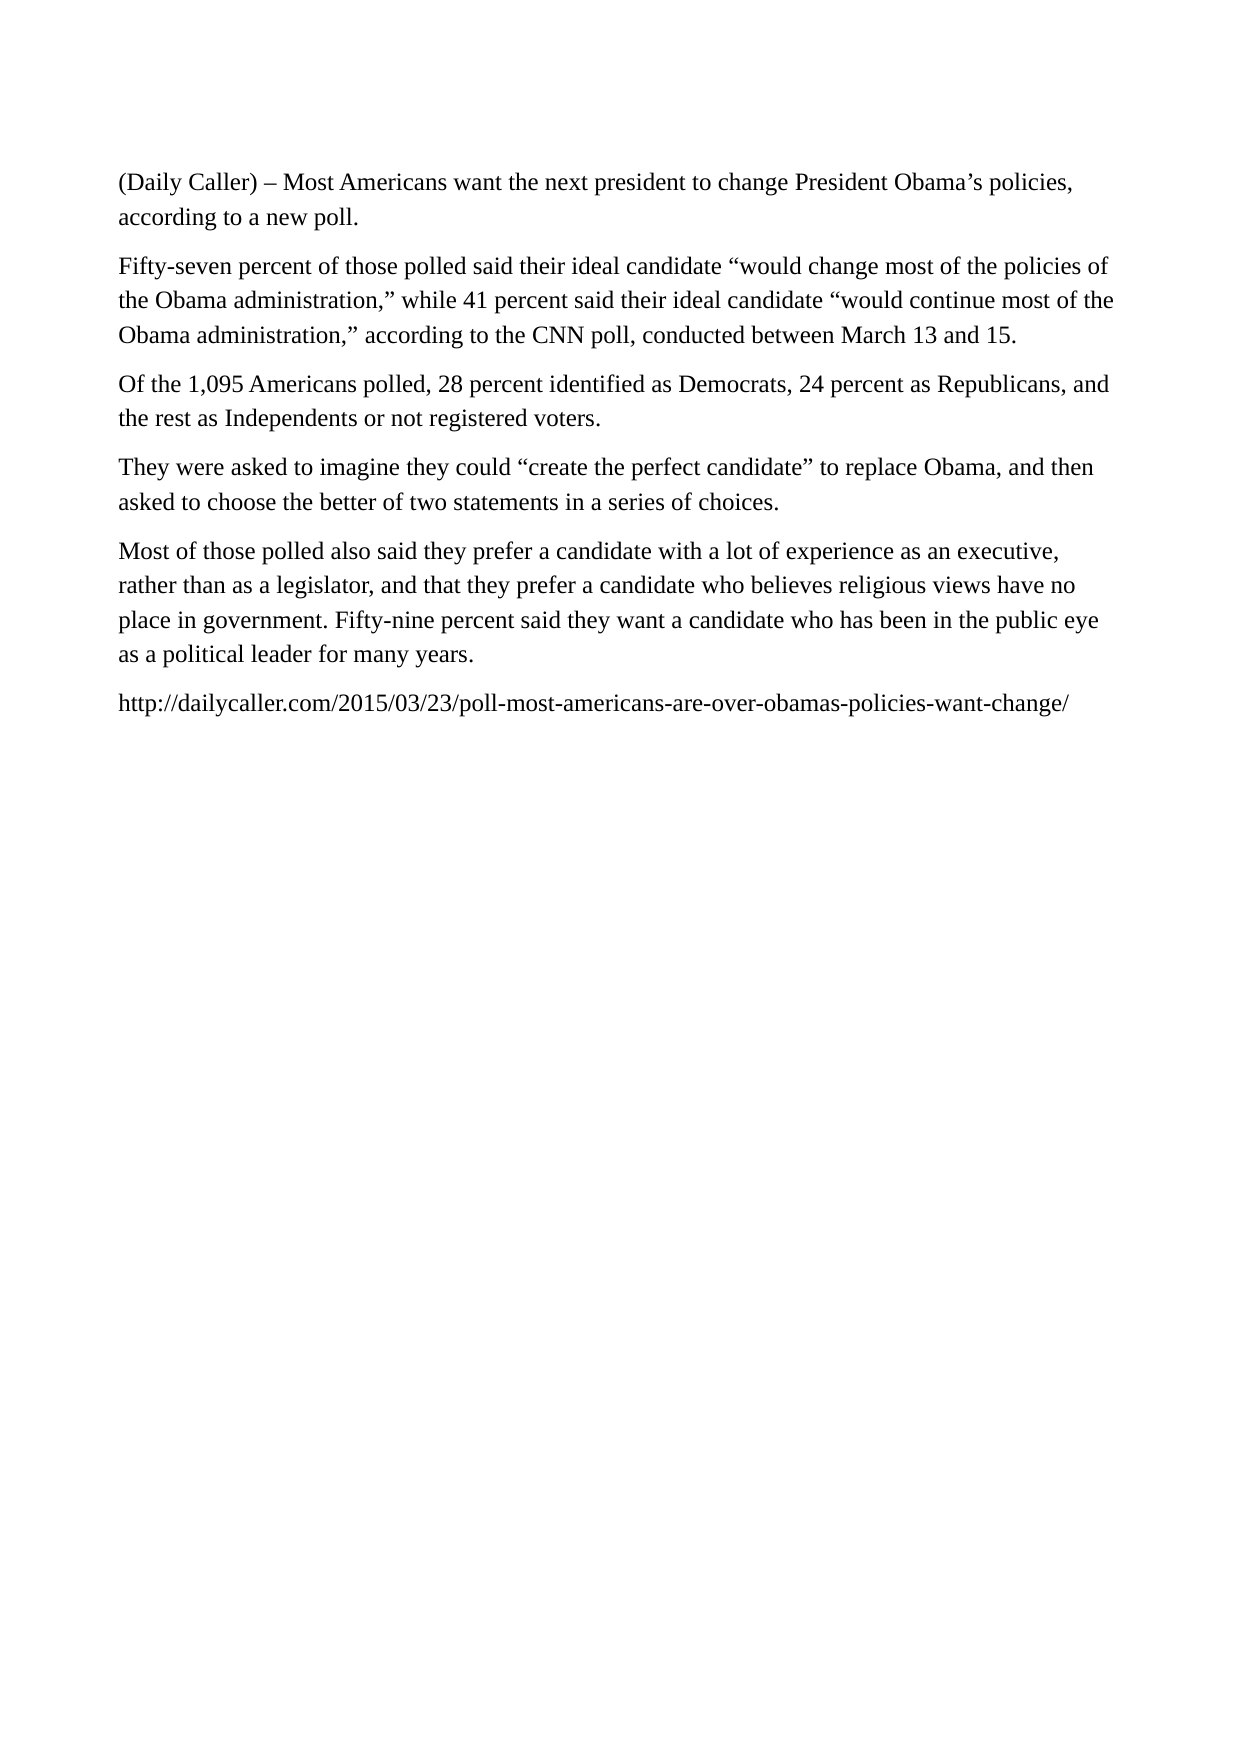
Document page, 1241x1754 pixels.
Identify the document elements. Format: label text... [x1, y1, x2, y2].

text They were asked to imagine they could “create the perfect candidate” to replace Obama, and then asked to choose the better of two statements in a series of choices. [118, 452, 1122, 516]
text Of the 1,095 Americans polled, 28 percent identified as Democrats, 24 percent as Republicans, and the rest as Independents or not registered voters. [118, 369, 1122, 432]
text http://dailycaller.com/2015/03/23/poll-most-americans-are-over-obamas-policies-want-change/ [118, 688, 1122, 717]
text Most of those polled also said they prefer a candidate with a lot of experience as an executive, rather than as a legislator, and that they prefer a candidate who believes religious views have no place in government. Fifty-nine percent said they want a candidate who has been in the public eye as a political leader for many years. [118, 536, 1122, 668]
text (Daily Caller) – Most Americans want the next president to change President Obama’s policies, according to a new poll. [118, 167, 1122, 230]
text Fifty-seven percent of those polled said their ideal candidate “would change most of the policies of the Obama administration,” while 41 percent said their ideal candidate “would continue most of the Obama administration,” according to the CNN poll, conducted between March 13 and 15. [118, 251, 1122, 348]
